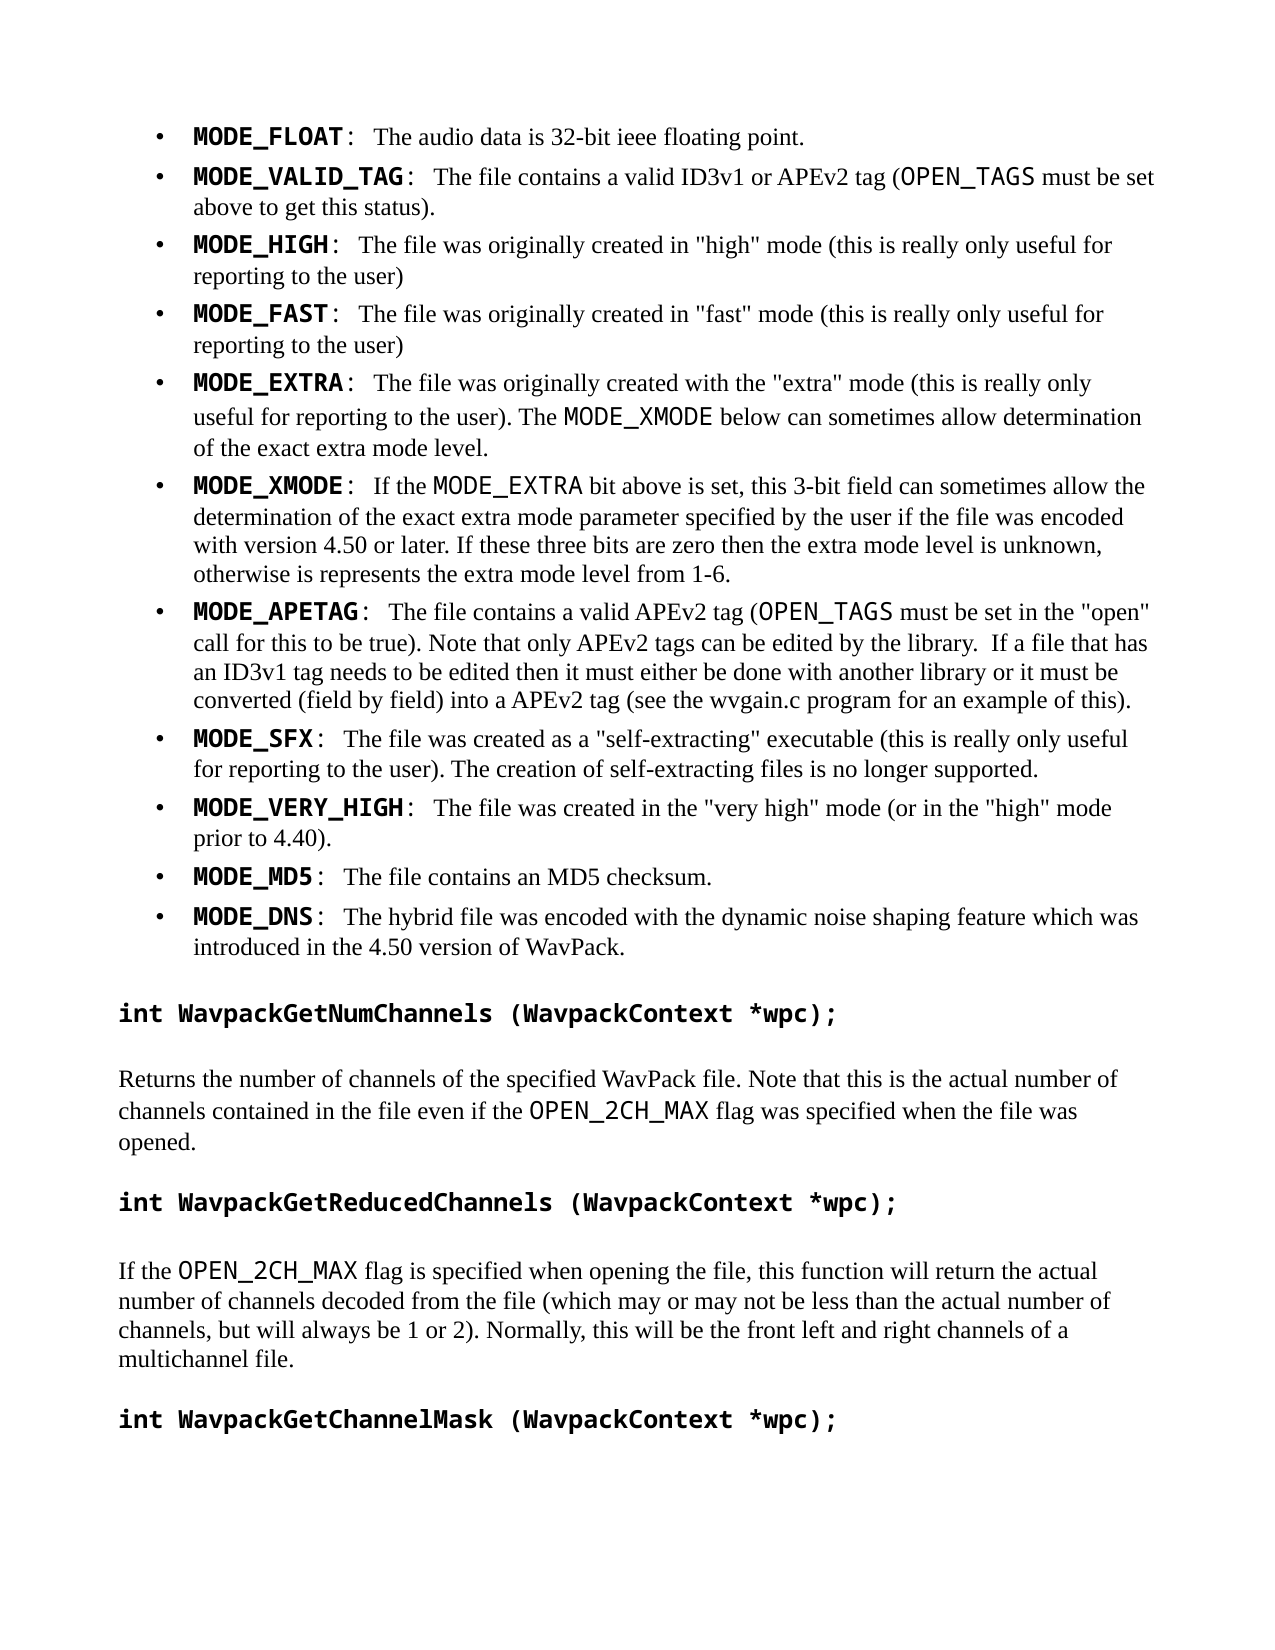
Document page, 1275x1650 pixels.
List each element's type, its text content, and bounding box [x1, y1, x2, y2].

list MODE_DNS: The hybrid file was encoded with the dynamic noise shaping feature which was introduced in the 4.50 version of WavPack. [156, 898, 1157, 961]
list MODE_VERY_HIGH: The file was created in the "very high" mode (or in the "high" mode prior to 4.40). [156, 789, 1157, 852]
list MODE_MD5: The file contains an MD5 checksum. [156, 858, 1157, 892]
list MODE_APETAG: The file contains a valid APEv2 tag (OPEN_TAGS must be set in the "open" call for this to be true). Note that only APEv2 tags can be edited by the library. If a file that has an ID3v1 tag needs to be edited then it must either be done with another library or it must be converted (field by field) into a APEv2 tag (see the wvgain.c program for an example of this). [156, 594, 1157, 714]
list MODE_FAST: The file was originally created in "fast" mode (this is really only useful for reporting to the user) [156, 296, 1157, 359]
text int WavpackGetChannelMask (WavpackContext *wpc); [118, 1401, 1157, 1436]
list MODE_EXTRA: The file was originally created with the "extra" mode (this is really only useful for reporting to the user). The MODE_XMODE below can sometimes allow determination of the exact extra mode level. [156, 365, 1157, 462]
list MODE_FLOAT: The audio data is 32-bit ieee floating point. [156, 118, 1157, 152]
list MODE_HIGH: The file was originally created in "high" mode (this is really only useful for reporting to the user) [156, 227, 1157, 290]
text int WavpackGetNumChannels (WavpackContext *wpc); [118, 996, 1157, 1030]
text Returns the number of channels of the specified WavPack file. Note that this is the actual number of channels contained in the file even if the OPEN_2CH_MAX flag was specified when the file was opened. [118, 1064, 1157, 1156]
list MODE_VALID_TAG: The file contains a valid ID3v1 or APEv2 tag (OPEN_TAGS must be set above to get this status). [156, 158, 1157, 221]
list MODE_SFX: The file was created as a "self-extracting" executable (this is really only useful for reporting to the user). The creation of self-extracting files is no longer supported. [156, 720, 1157, 783]
text If the OPEN_2CH_MAX flag is specified when opening the file, this function will return the actual number of channels decoded from the file (which may or may not be less than the actual number of channels, but will always be 1 or 2). Normally, this will be the front left and right channels of a multichannel file. [118, 1252, 1157, 1373]
list MODE_XMODE: If the MODE_EXTRA bit above is set, this 3-bit field can sometimes allow the determination of the exact extra mode parameter specified by the user if the file was encoded with version 4.50 or later. If these three bits are zero then the extra mode level is unknown, otherwise is represents the extra mode level from 1-6. [156, 468, 1157, 588]
text int WavpackGetReducedChannels (WavpackContext *wpc); [118, 1184, 1157, 1218]
